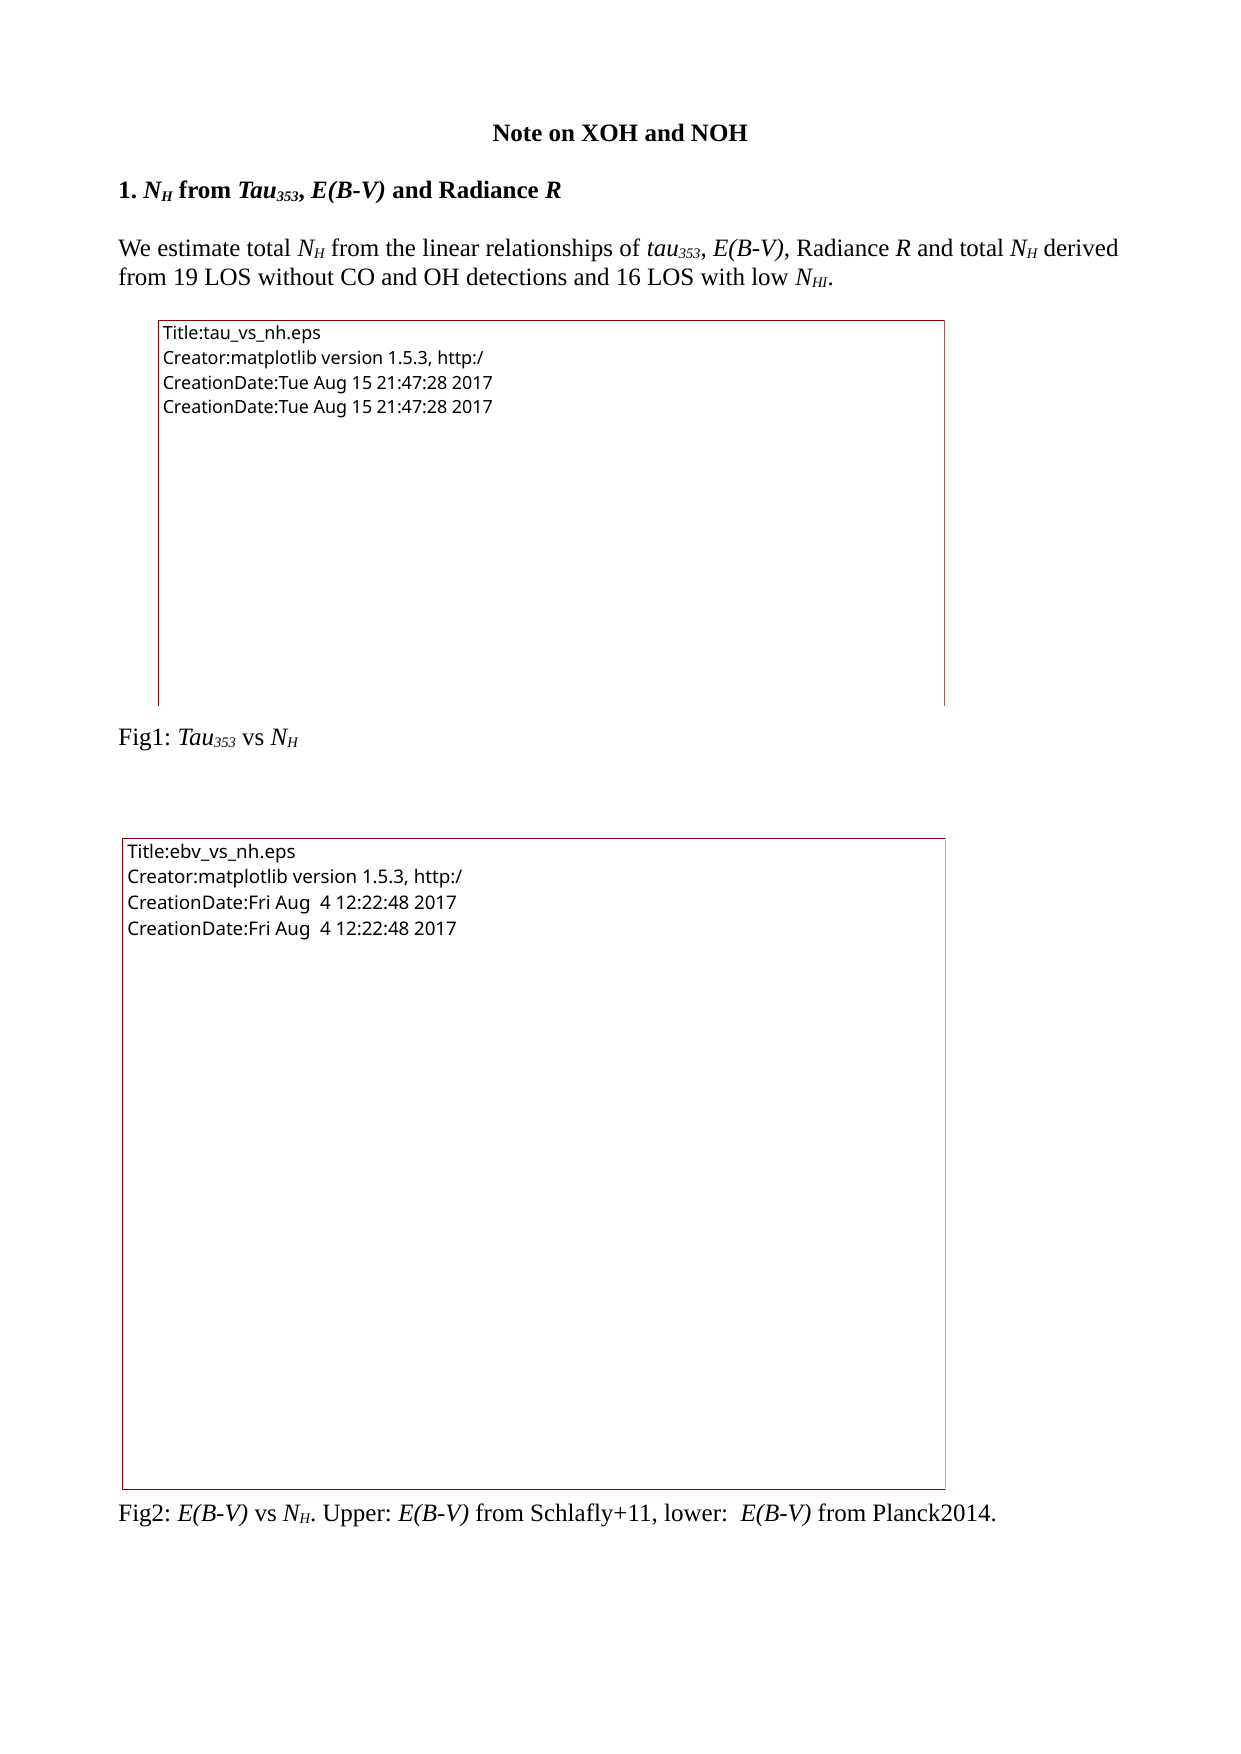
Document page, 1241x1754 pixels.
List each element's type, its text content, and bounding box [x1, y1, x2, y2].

text We estimate total NH from the linear relationships of tau353, E(B-V), Radiance R and total NH derived from 19 LOS without CO and OH detections and 16 LOS with low NHI. [118, 233, 1122, 291]
text Note on XOH and NOH [118, 118, 1122, 147]
text 1. NH from Tau353, E(B-V) and Radiance R [118, 176, 1122, 204]
text Fig1: Tau353 vs NH [118, 722, 1122, 751]
text Fig2: E(B-V) vs NH. Upper: E(B-V) from Schlafly+11, lower: E(B-V) from Planck2014. [118, 1498, 1122, 1527]
